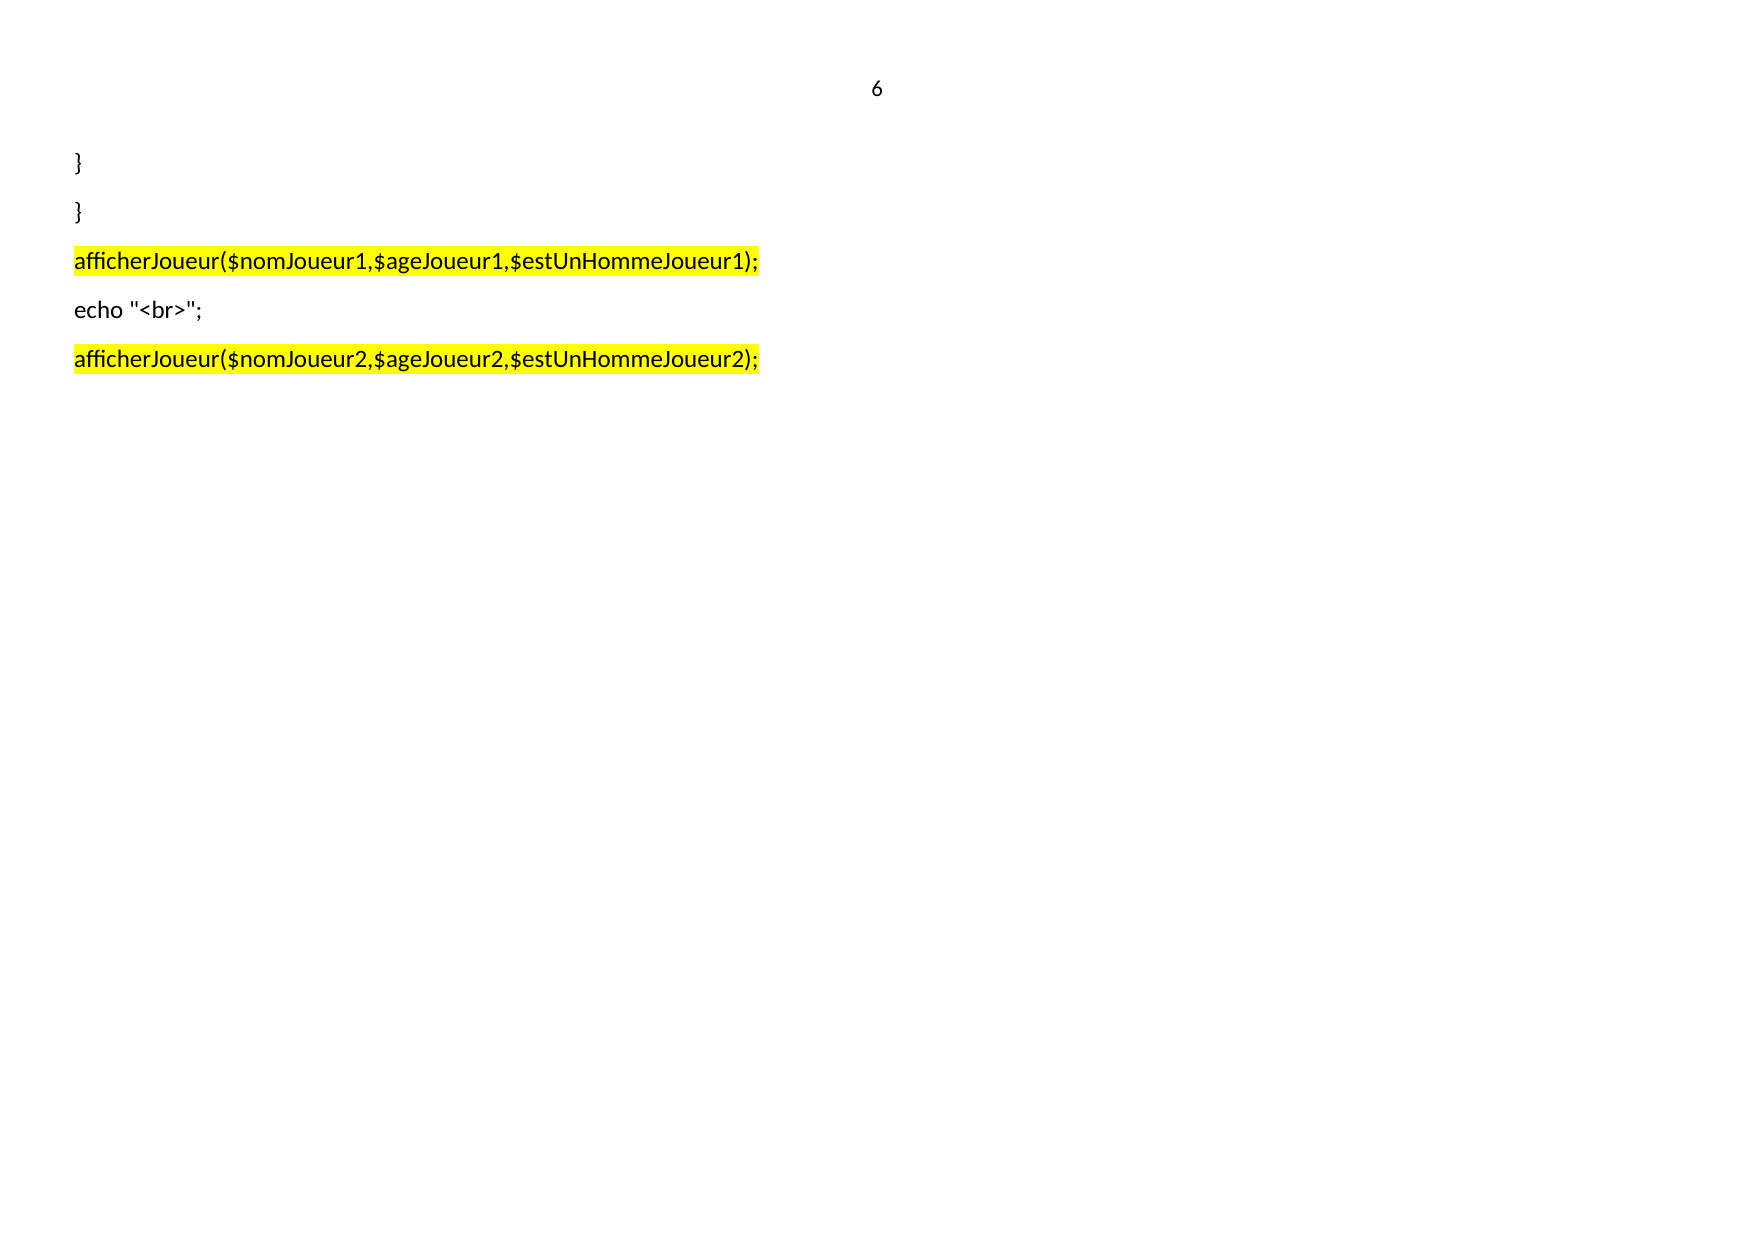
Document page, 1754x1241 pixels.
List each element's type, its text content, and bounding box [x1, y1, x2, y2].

text afficherJoueur($nomJoueur1,$ageJoueur1,$estUnHommeJoueur1); [74, 246, 1680, 276]
text } [74, 148, 1680, 178]
text echo "<br>"; [74, 294, 1680, 325]
text } [74, 197, 1680, 227]
text afficherJoueur($nomJoueur2,$ageJoueur2,$estUnHommeJoueur2); [74, 343, 1680, 374]
